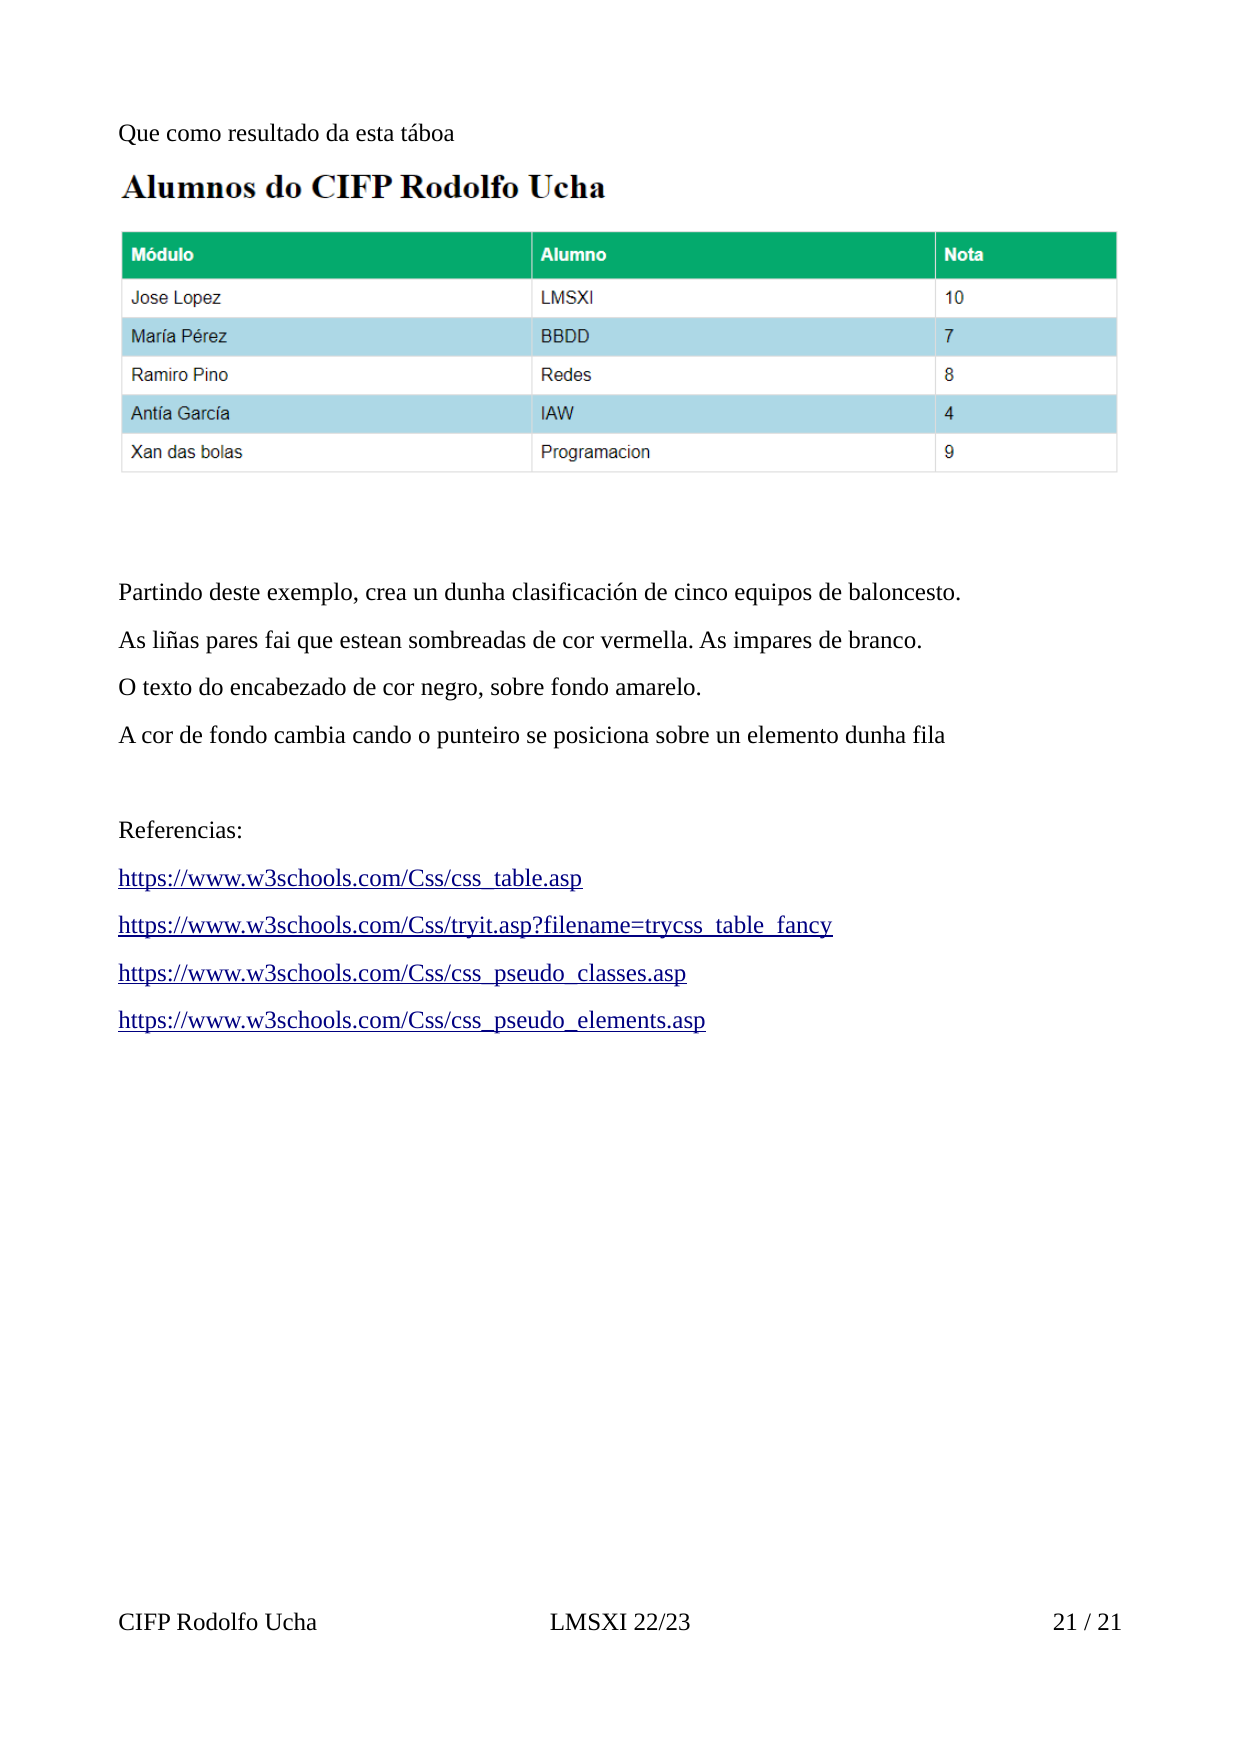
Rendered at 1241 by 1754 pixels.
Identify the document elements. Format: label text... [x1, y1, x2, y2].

text Referencias: [118, 815, 1122, 844]
picture [118, 165, 1123, 478]
text https://www.w3schools.com/Css/css_pseudo_elements.asp [118, 1006, 1122, 1034]
text O texto do encabezado de cor negro, sobre fondo amarelo. [118, 672, 1122, 701]
text A cor de fondo cambia cando o punteiro se posiciona sobre un elemento dunha fila [118, 720, 1122, 749]
text Que como resultado da esta táboa [118, 118, 1122, 147]
text https://www.w3schools.com/Css/css_pseudo_classes.asp [118, 958, 1122, 987]
text As liñas pares fai que estean sombreadas de cor vermella. As impares de branco. [118, 625, 1122, 653]
text https://www.w3schools.com/Css/tryit.asp?filename=trycss_table_fancy [118, 910, 1122, 939]
text https://www.w3schools.com/Css/css_table.asp [118, 863, 1122, 891]
text Partindo deste exemplo, crea un dunha clasificación de cinco equipos de baloncesto. [118, 577, 1122, 606]
